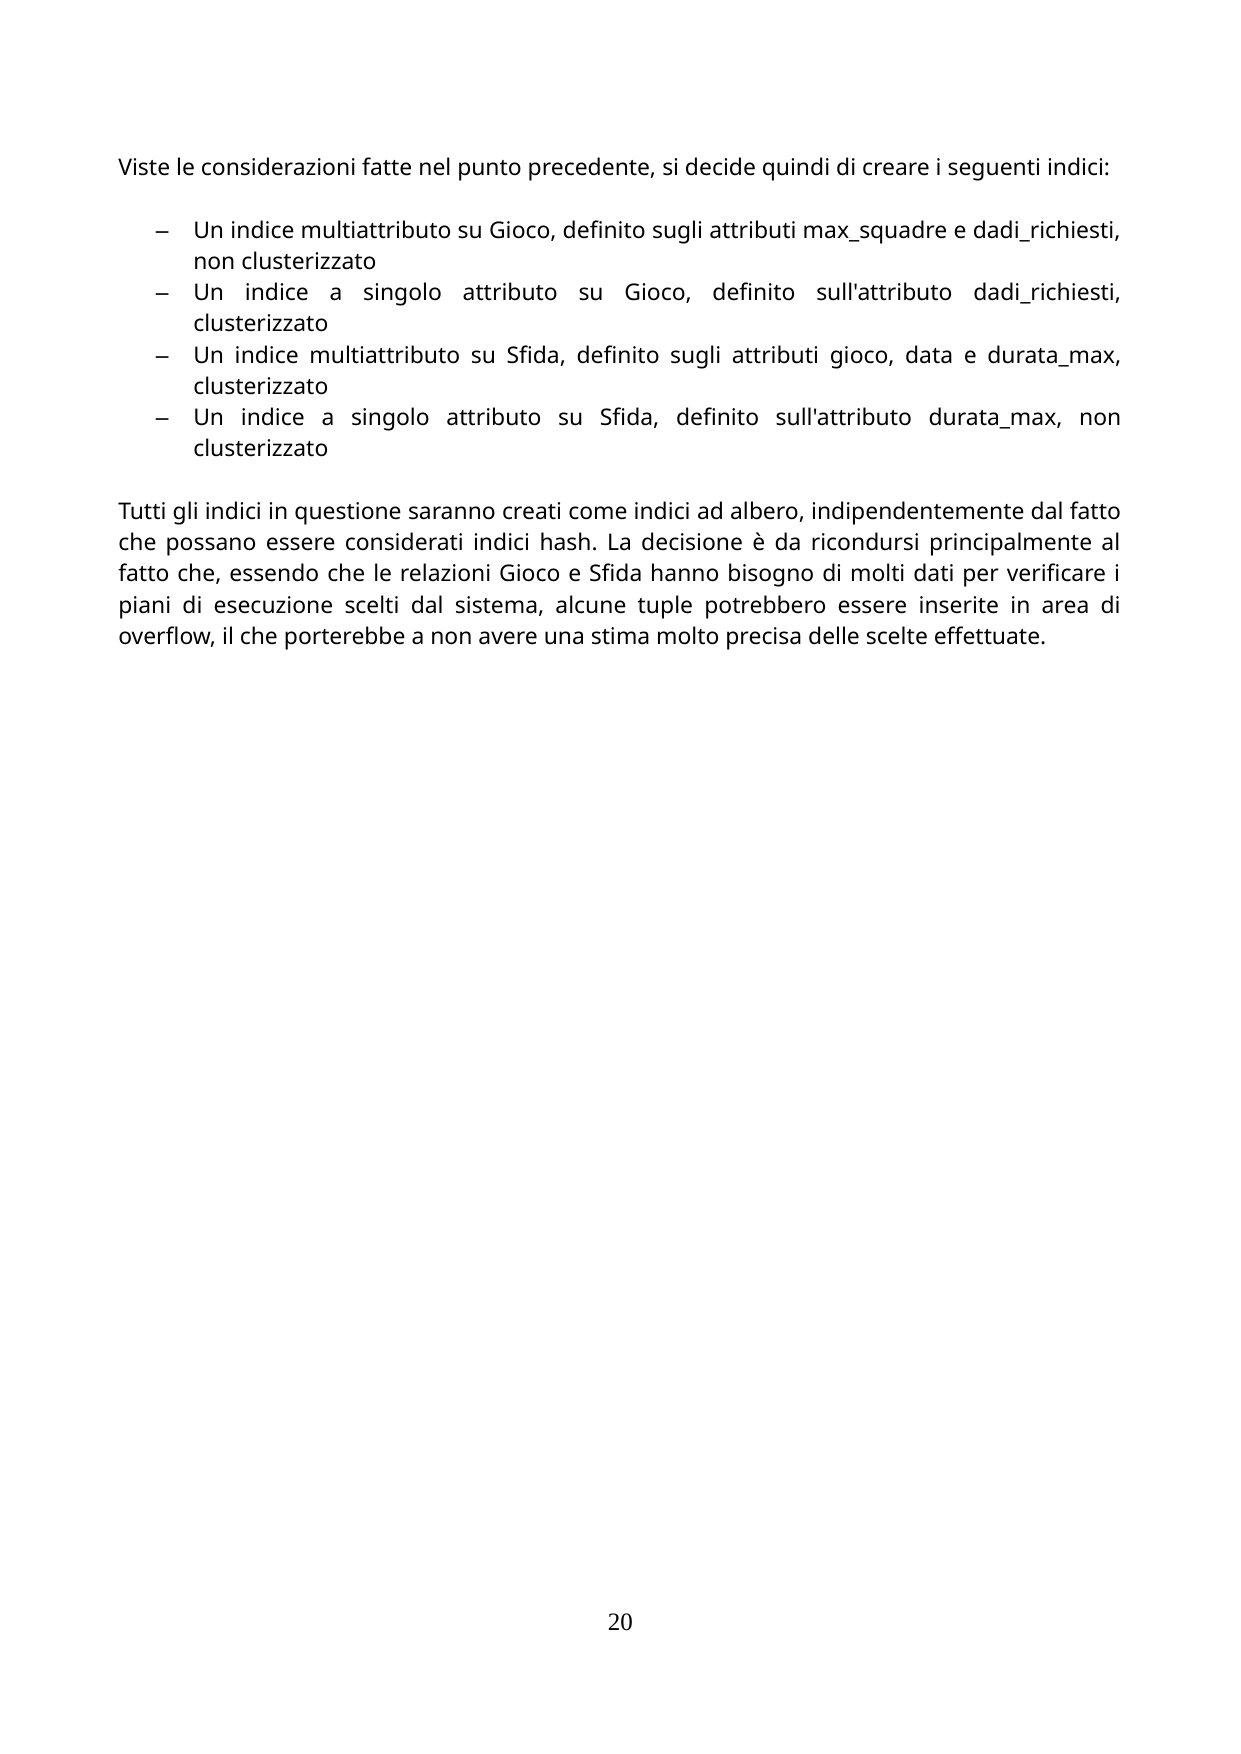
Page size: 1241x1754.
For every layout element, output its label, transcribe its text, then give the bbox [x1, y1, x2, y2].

list Un indice a singolo attributo su Gioco, definito sull'attributo dadi_richiesti, clusterizzato [156, 276, 1122, 339]
list Un indice multiattributo su Gioco, definito sugli attributi max_squadre e dadi_richiesti, non clusterizzato [156, 214, 1122, 276]
list Un indice a singolo attributo su Sfida, definito sull'attributo durata_max, non clusterizzato [156, 401, 1122, 464]
text Tutti gli indici in questione saranno creati come indici ad albero, indipendentemente dal fatto che possano essere considerati indici hash. La decisione è da ricondursi principalmente al fatto che, essendo che le relazioni Gioco e Sfida hanno bisogno di molti dati per verificare i piani di esecuzione scelti dal sistema, alcune tuple potrebbero essere inserite in area di overflow, il che porterebbe a non avere una stima molto precisa delle scelte effettuate. [118, 495, 1122, 651]
text Viste le considerazioni fatte nel punto precedente, si decide quindi di creare i seguenti indici: [118, 151, 1122, 182]
list Un indice multiattributo su Sfida, definito sugli attributi gioco, data e durata_max, clusterizzato [156, 339, 1122, 401]
